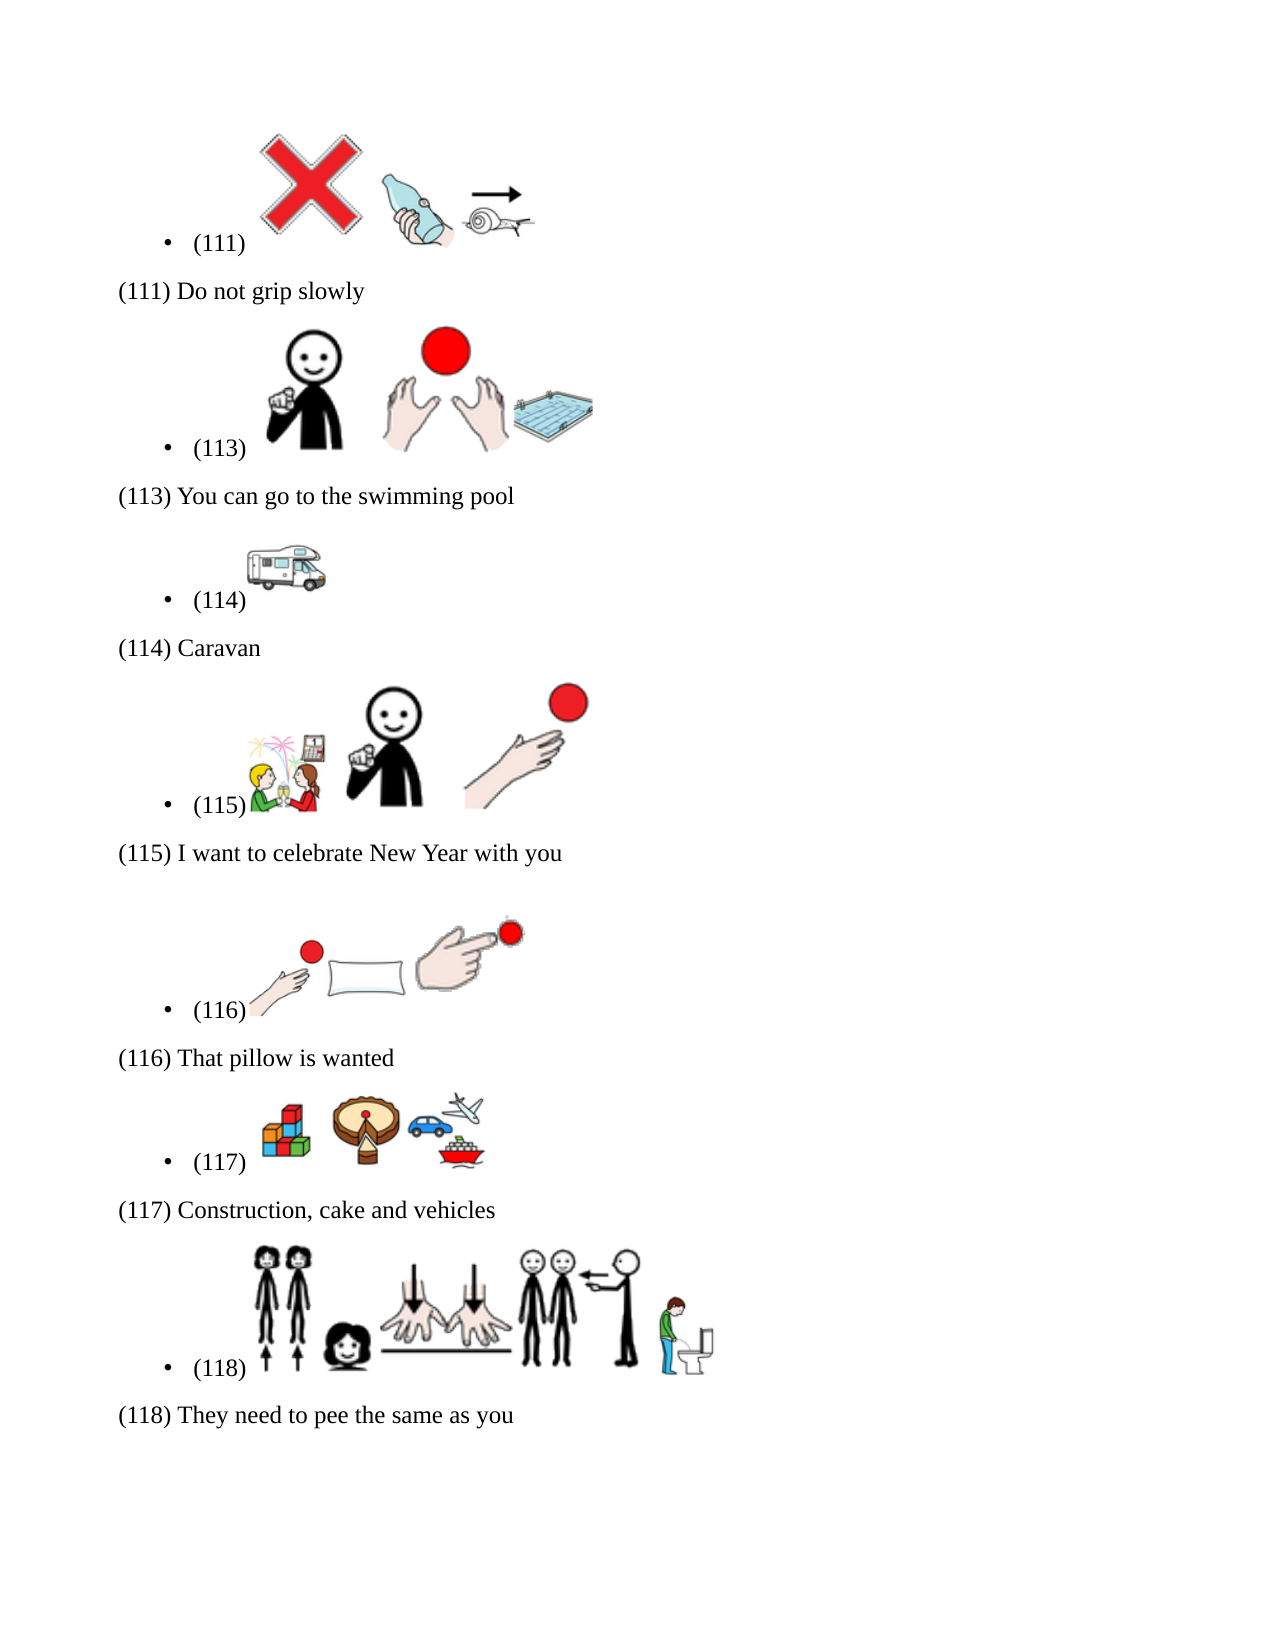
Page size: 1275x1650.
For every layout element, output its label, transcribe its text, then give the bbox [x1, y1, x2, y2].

list (117) [164, 1091, 1157, 1176]
text (114) Caravan [118, 633, 1157, 662]
list (114) [164, 528, 1157, 614]
picture [246, 1242, 727, 1376]
list (113) [164, 323, 1157, 462]
picture [246, 323, 593, 457]
picture [246, 528, 327, 609]
list (111) [164, 118, 1157, 257]
picture [246, 885, 540, 1019]
list (115) [164, 680, 1157, 819]
text (117) Construction, cake and vehicles [118, 1195, 1157, 1224]
text (113) You can go to the swimming pool [118, 481, 1157, 510]
picture [246, 680, 593, 814]
text (116) That pillow is wanted [118, 1043, 1157, 1072]
picture [246, 1090, 487, 1171]
text (118) They need to pee the same as you [118, 1400, 1157, 1429]
list (118) [164, 1243, 1157, 1381]
text (115) I want to celebrate New Year with you [118, 838, 1157, 867]
picture [245, 118, 539, 252]
list (116) [164, 886, 1157, 1024]
text (111) Do not grip slowly [118, 276, 1157, 304]
